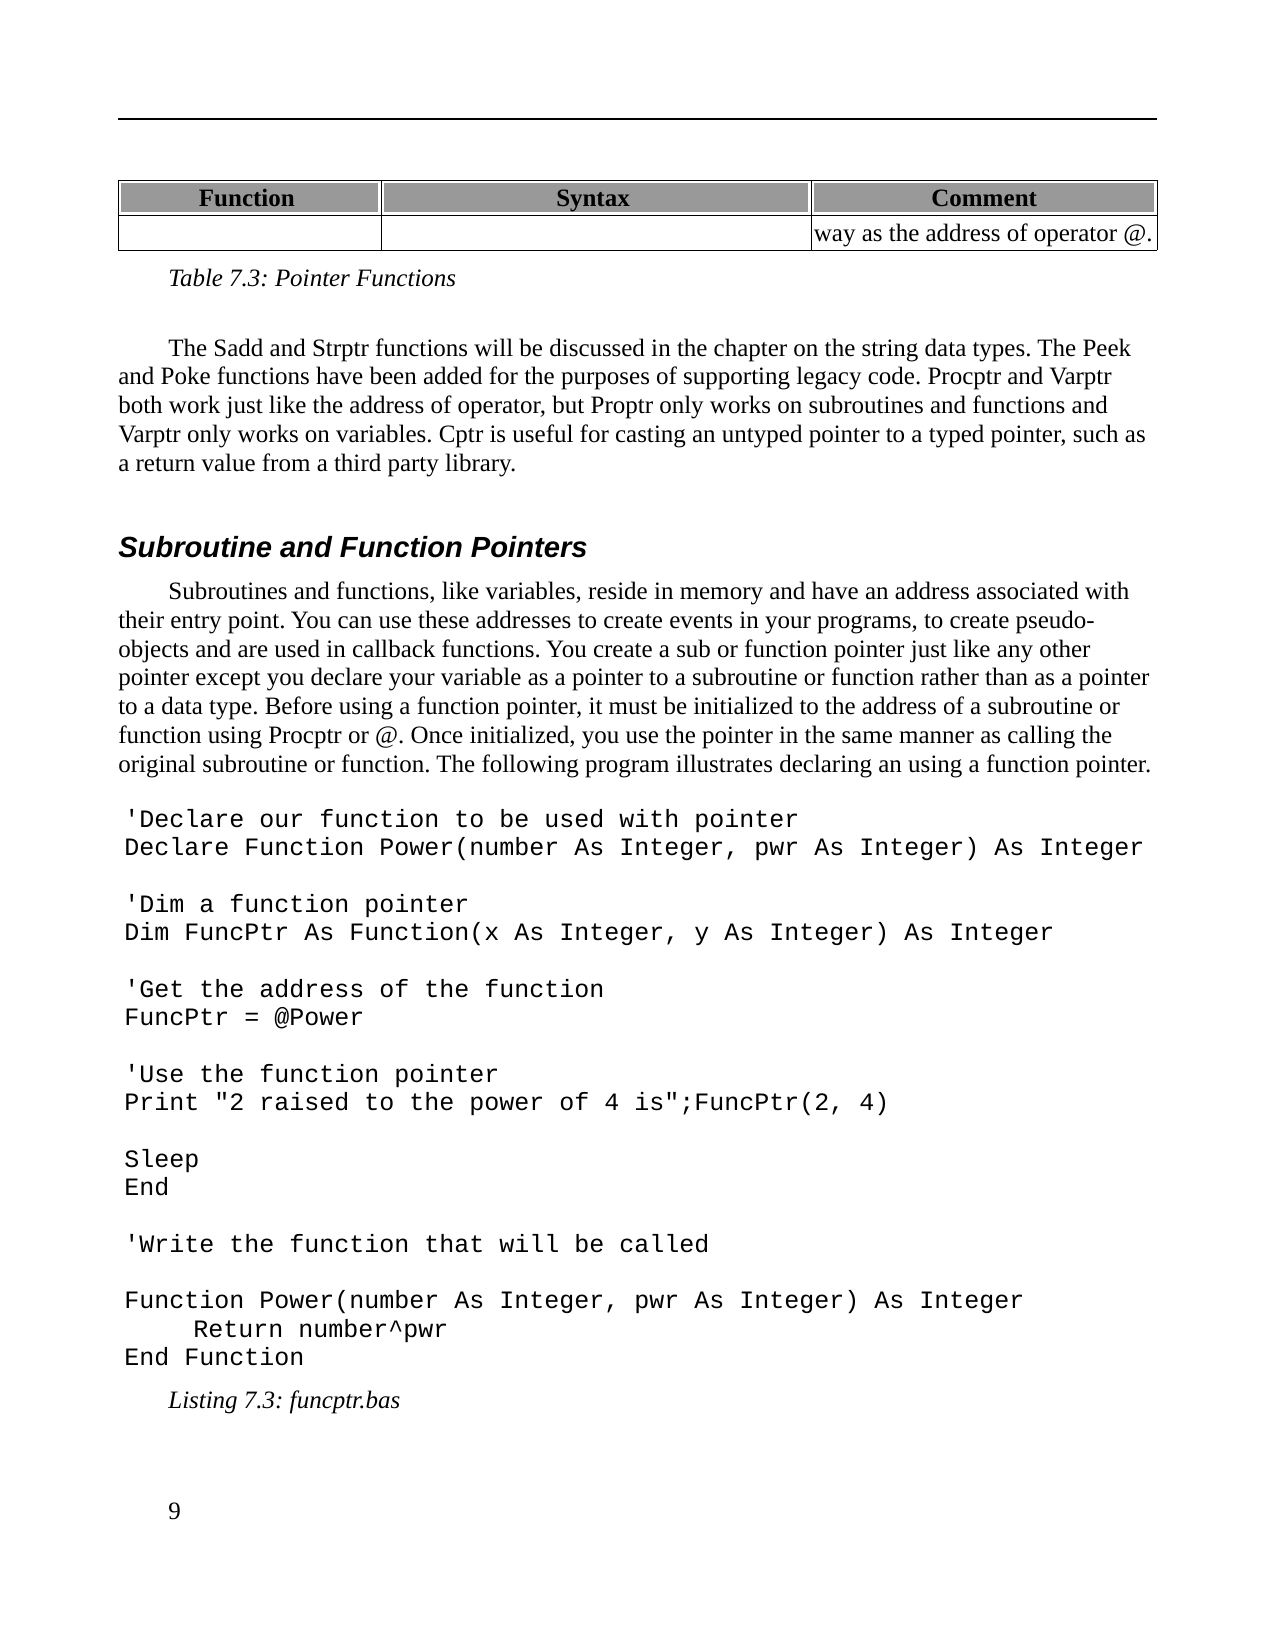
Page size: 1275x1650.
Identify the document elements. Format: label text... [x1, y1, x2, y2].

table_cell [119, 216, 381, 250]
text Listing 7.3: funcptr.bas [118, 1385, 1157, 1414]
text The Sadd and Strptr functions will be discussed in the chapter on the string data types. The Peek and Poke functions have been added for the purposes of supporting legacy code. Procptr and Varptr both work just like the address of operator, but Proptr only works on subroutines and functions and Varptr only works on variables. Cptr is useful for casting an untyped pointer to a typed pointer, such as a return value from a third party library. [118, 333, 1157, 476]
table_header Syntax [382, 181, 811, 215]
text Function Power(number As Integer, pwr As Integer) As Integer [118, 1288, 1157, 1316]
table_header Comment [812, 181, 1157, 215]
text 'Dim a function pointer [118, 891, 1157, 919]
table_header Function [119, 181, 381, 215]
text Sleep [118, 1146, 1157, 1174]
text Subroutines and functions, like variables, reside in memory and have an address associated with their entry point. You can use these addresses to create events in your programs, to create pseudo-objects and are used in callback functions. You create a sub or function pointer just like any other pointer except you declare your variable as a pointer to a subroutine or function rather than as a pointer to a data type. Before using a function pointer, it must be initialized to the address of a subroutine or function using Procptr or @. Once initialized, you use the pointer in the same manner as calling the original subroutine or function. The following program illustrates declaring an using a function pointer. [118, 576, 1157, 777]
text 'Get the address of the function [118, 976, 1157, 1004]
text 'Use the function pointer [118, 1061, 1157, 1089]
table_cell way as the address of operator @. [812, 216, 1157, 250]
text End [118, 1174, 1157, 1203]
text Dim FuncPtr As Function(x As Integer, y As Integer) As Integer [118, 919, 1157, 948]
text FuncPtr = @Power [118, 1004, 1157, 1033]
text End Function [118, 1344, 1157, 1373]
text Declare Function Power(number As Integer, pwr As Integer) As Integer [118, 834, 1157, 863]
table_cell [382, 216, 811, 250]
text 'Declare our function to be used with pointer [118, 806, 1157, 834]
subtitle Subroutine and Function Pointers [118, 530, 1157, 564]
text Table 7.3: Pointer Functions [118, 263, 1157, 291]
text 'Write the function that will be called [118, 1231, 1157, 1259]
text Return number^pwr [118, 1316, 1157, 1344]
text Print "2 raised to the power of 4 is";FuncPtr(2, 4) [118, 1089, 1157, 1118]
